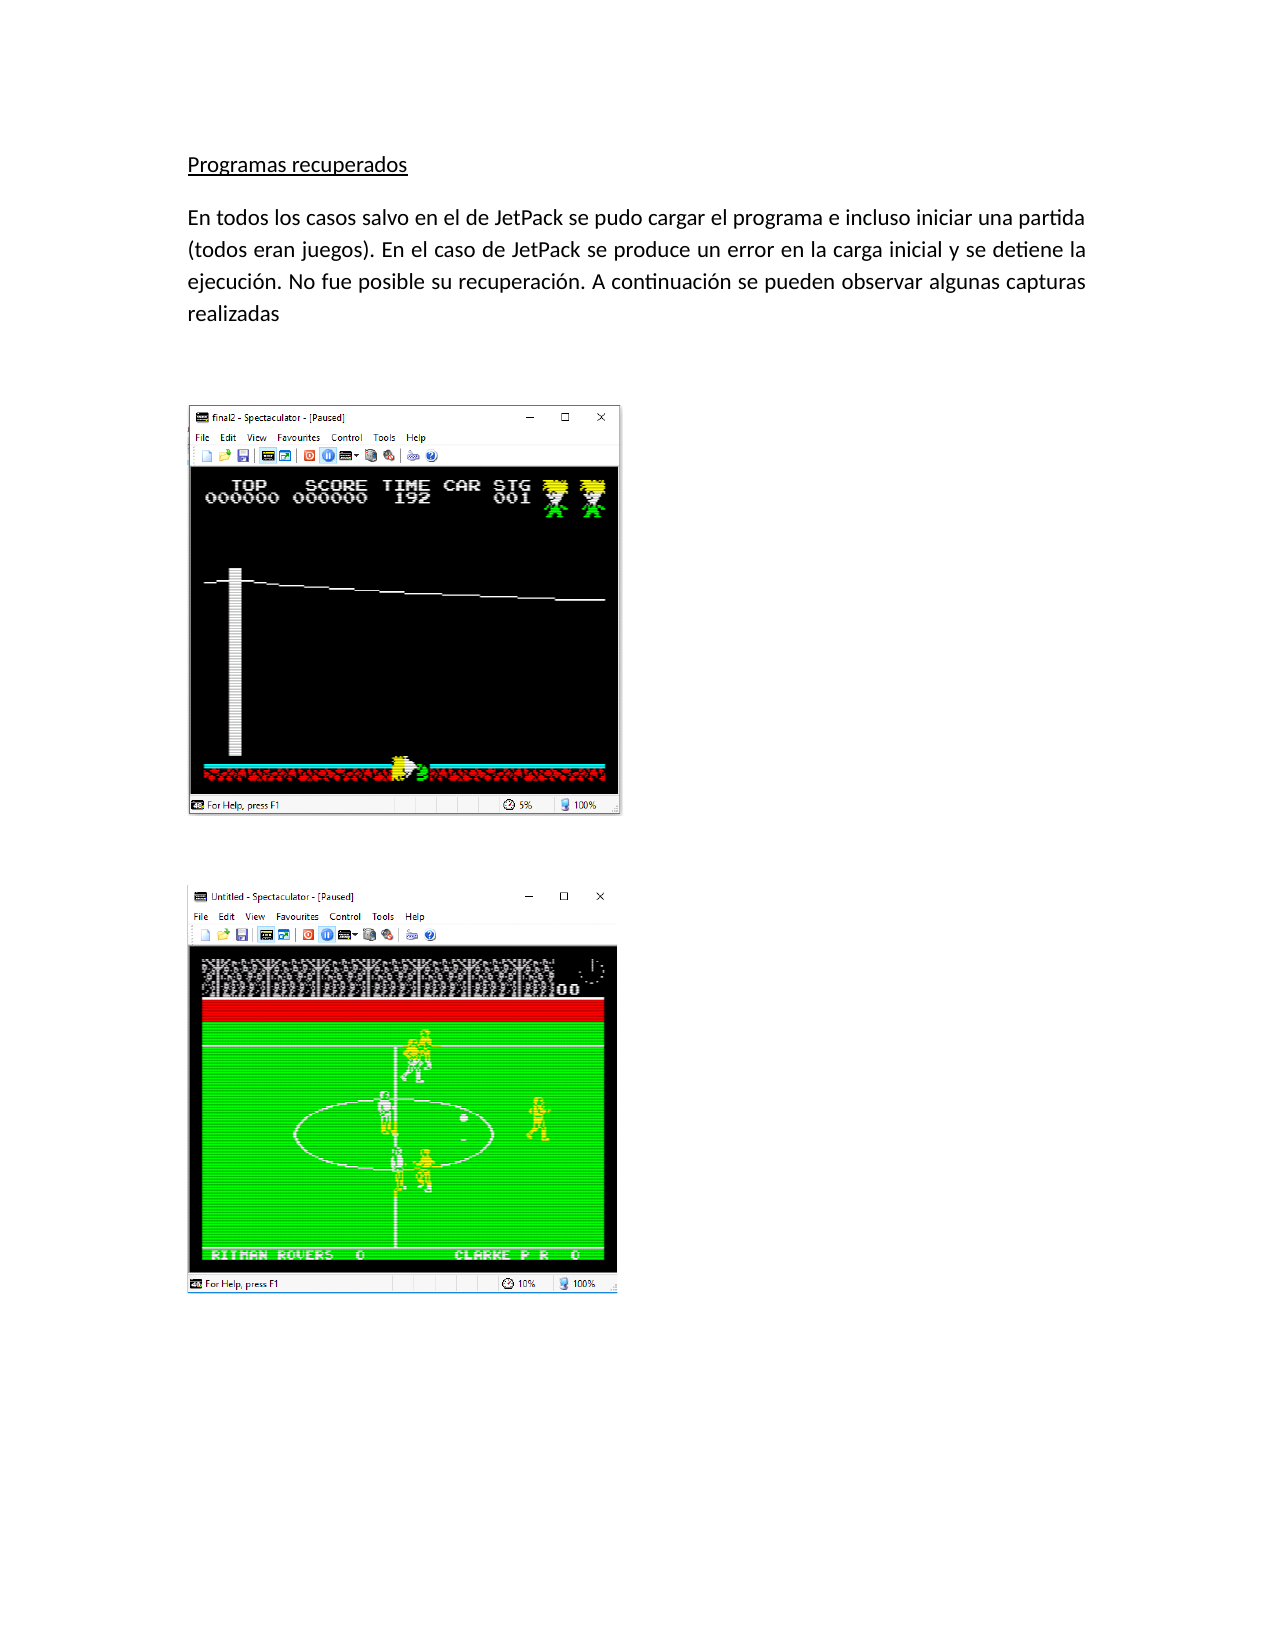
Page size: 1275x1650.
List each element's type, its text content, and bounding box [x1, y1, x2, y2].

text Programas recuperados [187, 150, 1087, 178]
text En todos los casos salvo en el de JetPack se pudo cargar el programa e incluso iniciar una partida (todos eran juegos). En el caso de JetPack se produce un error en la carga inicial y se detiene la ejecución. No fue posible su recuperación. A continuación se pueden observar algunas capturas realizadas [187, 203, 1087, 328]
